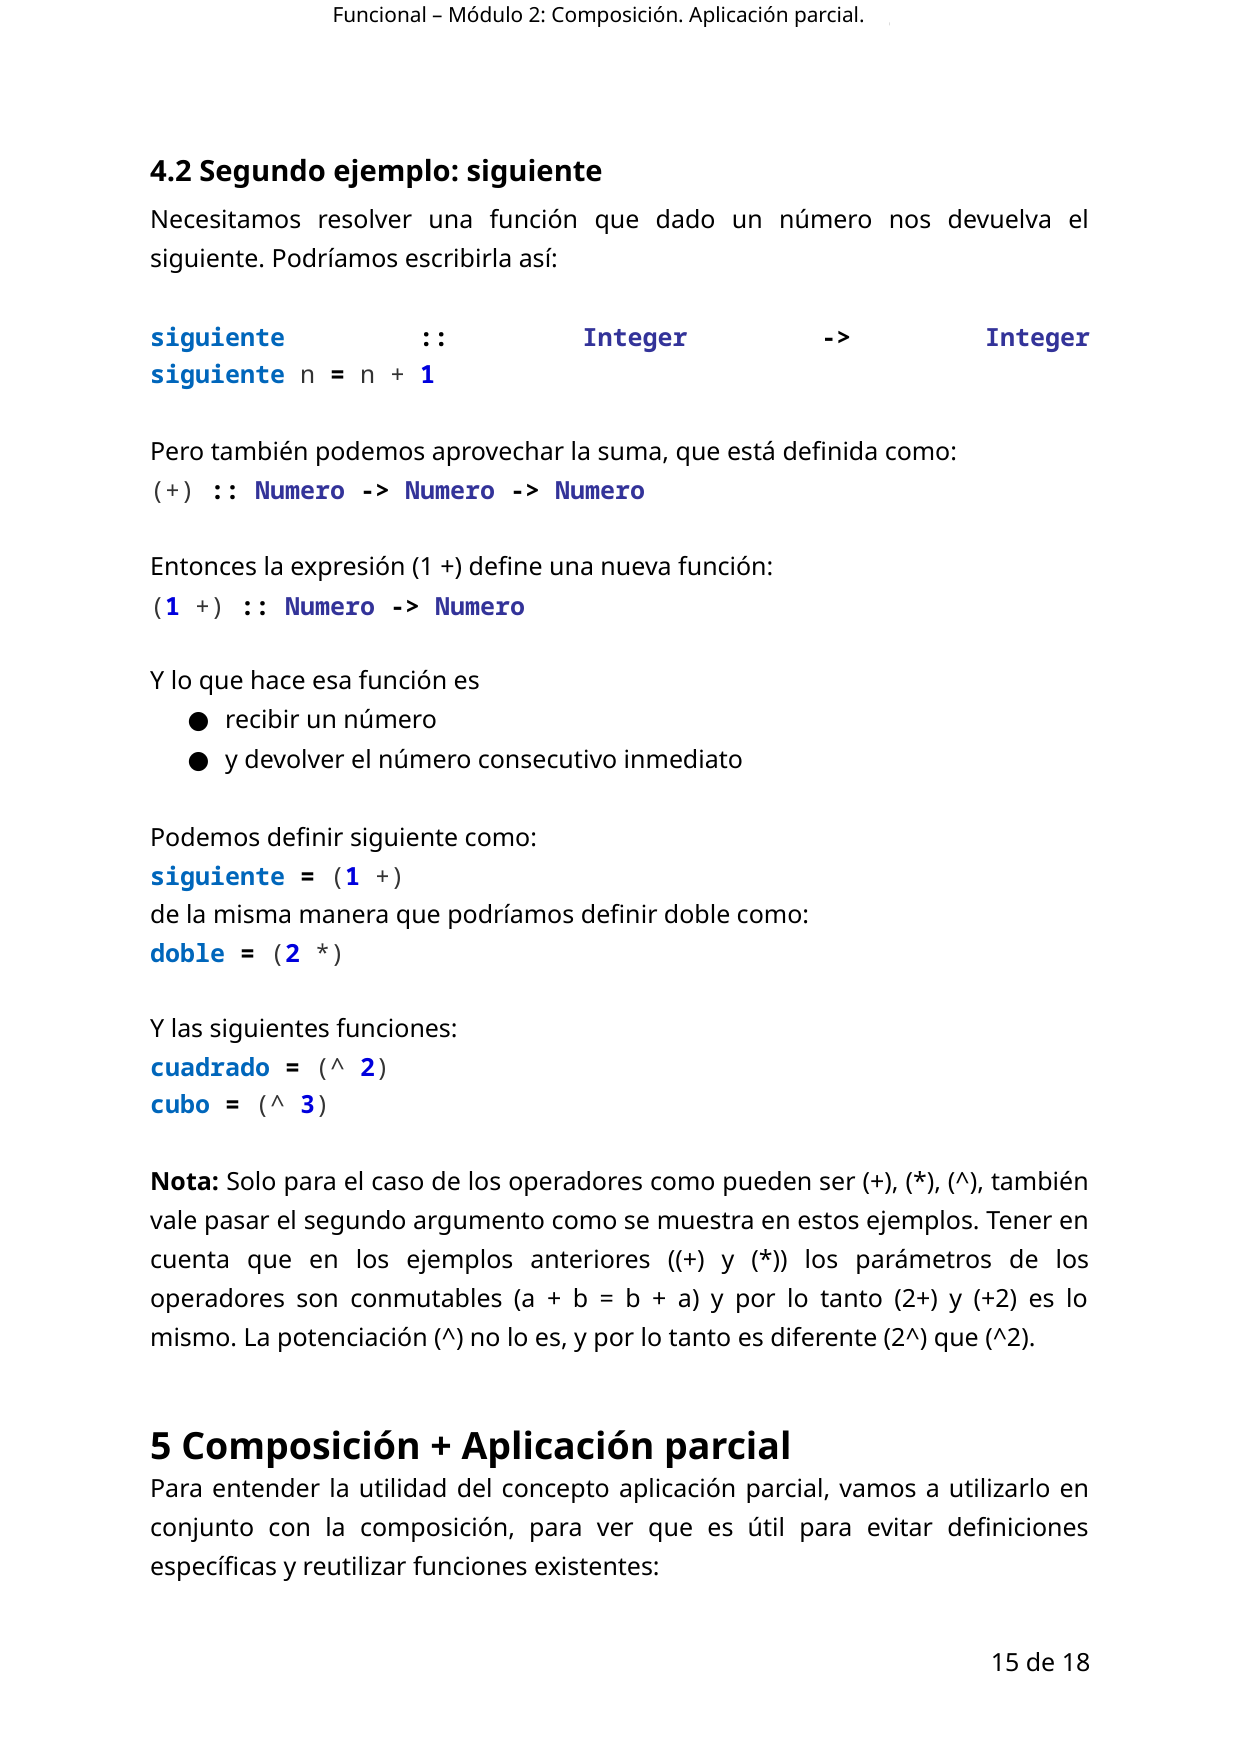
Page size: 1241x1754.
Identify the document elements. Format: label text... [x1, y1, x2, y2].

text siguiente :: Integer -> Integer siguiente n = n + 1 [150, 319, 1090, 391]
text cuadrado = (^ 2) [150, 1049, 1090, 1083]
text Y las siguientes funciones: [150, 1010, 1090, 1044]
text de la misma manera que podríamos definir doble como: [150, 896, 1090, 930]
text Y lo que hace esa función es [150, 663, 1090, 697]
list y devolver el número consecutivo inmediato [187, 741, 1090, 775]
text Pero también podemos aprovechar la suma, que está definida como: [150, 433, 1090, 467]
text (+) :: Numero -> Numero -> Numero [150, 472, 1090, 507]
subtitle 4.2 Segundo ejemplo: siguiente [150, 150, 1090, 190]
text Podemos definir siguiente como: [150, 820, 1090, 854]
text Nota: Solo para el caso de los operadores como pueden ser (+), (*), (^), también vale pasar el segundo argumento como se muestra en estos ejemplos. Tener en cuenta que en los ejemplos anteriores ((+) y (*)) los parámetros de los operadores son conmutables (a + b = b + a) y por lo tanto (2+) y (+2) es lo mismo. La potenciación (^) no lo es, y por lo tanto es diferente (2^) que (^2). [150, 1163, 1090, 1354]
text cubo = (^ 3) [150, 1087, 1090, 1121]
text (1 +) :: Numero -> Numero [150, 588, 1090, 622]
text Entonces la expresión (1 +) define una nueva función: [150, 549, 1090, 583]
subtitle 5 Composición + Aplicación parcial [150, 1419, 1090, 1470]
list recibir un número [187, 702, 1090, 736]
text siguiente = (1 +) [150, 859, 1090, 893]
text doble = (2 *) [150, 935, 1090, 969]
text Para entender la utilidad del concepto aplicación parcial, vamos a utilizarlo en conjunto con la composición, para ver que es útil para evitar definiciones específicas y reutilizar funciones existentes: [150, 1470, 1090, 1583]
text Necesitamos resolver una función que dado un número nos devuelva el siguiente. Podríamos escribirla así: [150, 202, 1090, 275]
